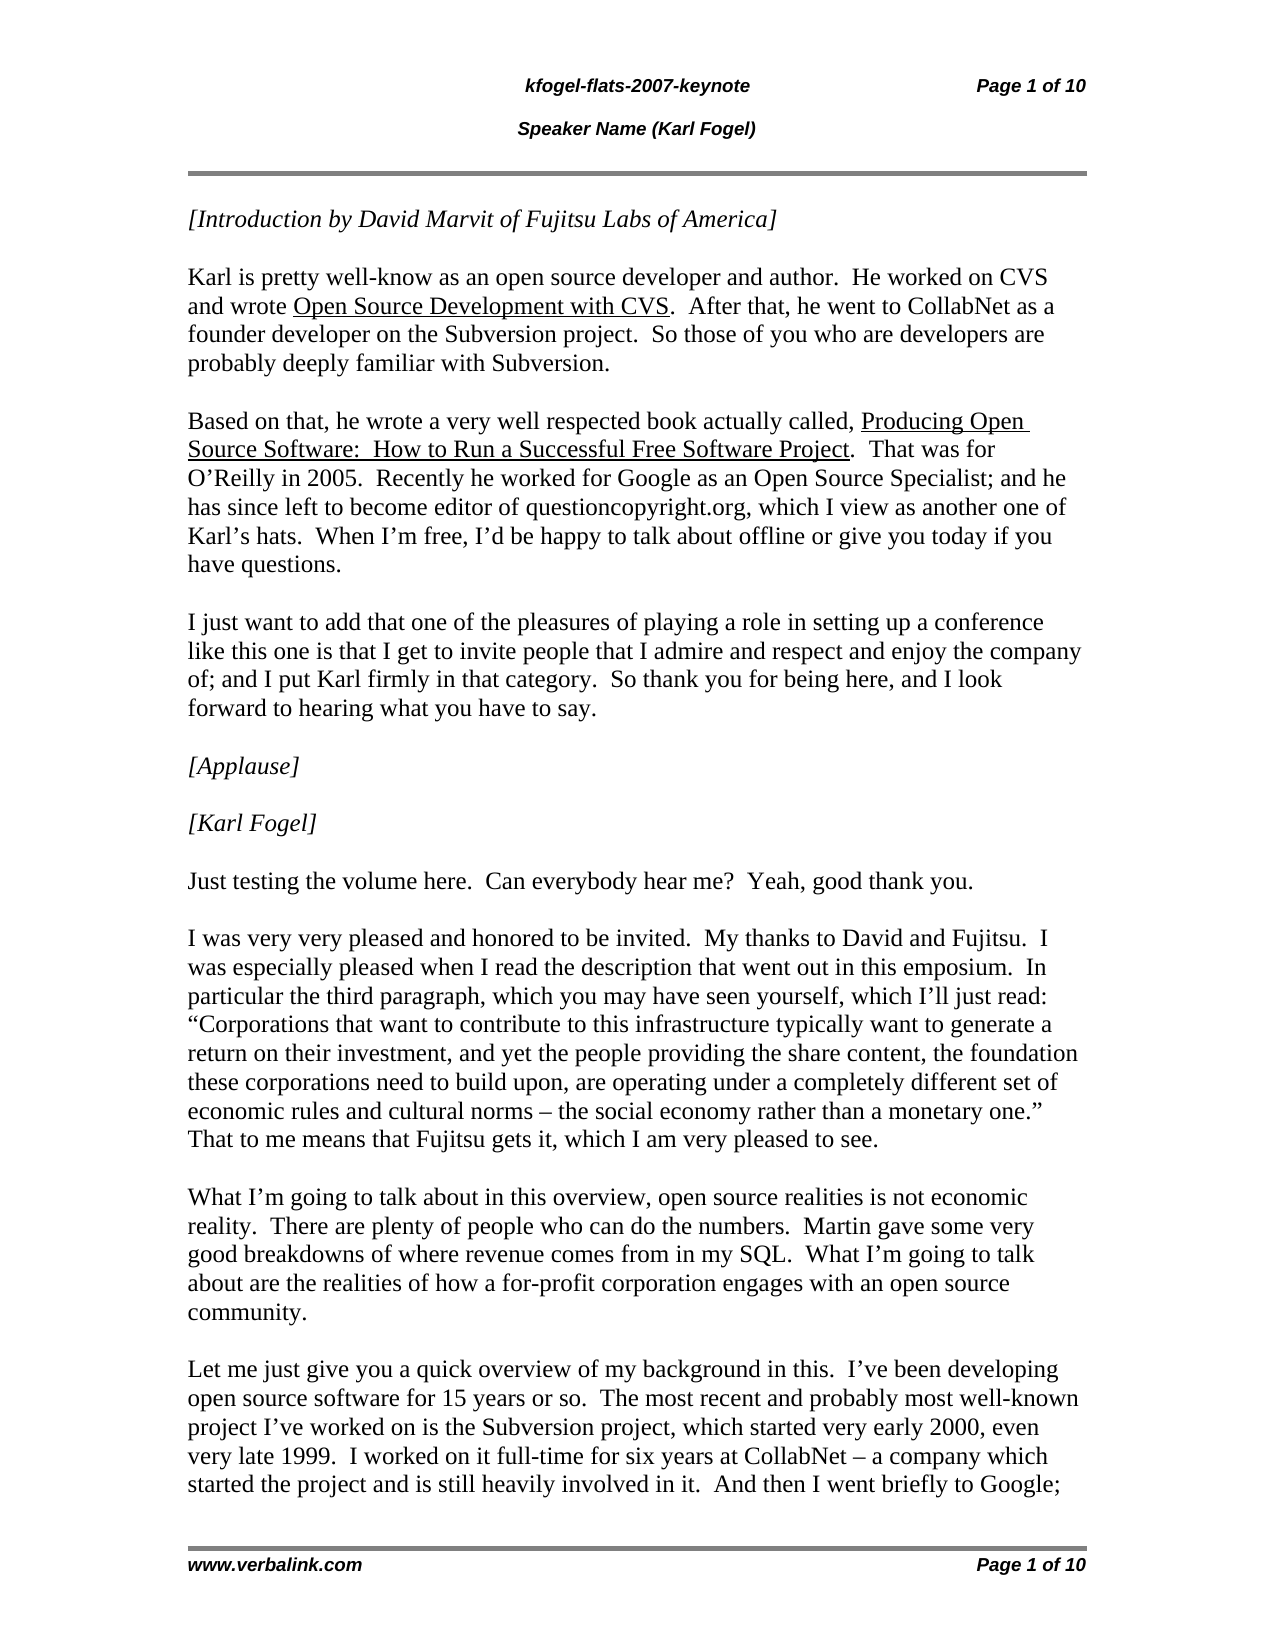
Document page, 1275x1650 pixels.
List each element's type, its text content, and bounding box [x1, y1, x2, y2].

text What I’m going to talk about in this overview, open source realities is not economic reality. There are plenty of people who can do the numbers. Martin gave some very good breakdowns of where revenue comes from in my SQL. What I’m going to talk about are the realities of how a for-profit corporation engages with an open source community. [187, 1182, 1087, 1326]
text I just want to add that one of the pleasures of playing a role in setting up a conference like this one is that I get to invite people that I admire and respect and enjoy the company of; and I put Karl firmly in that category. So thank you for being here, and I look forward to hearing what you have to say. [187, 607, 1087, 722]
text I was very very pleased and honored to be invited. My thanks to David and Fujitsu. I was especially pleased when I read the description that went out in this emposium. In particular the third paragraph, which you may have seen yourself, which I’ll just read: “Corporations that want to contribute to this infrastructure typically want to generate a return on their investment, and yet the people providing the share content, the foundation these corporations need to build upon, are operating under a completely different set of economic rules and cultural norms – the social economy rather than a monetary one.” That to me means that Fujitsu gets it, which I am very pleased to see. [187, 923, 1087, 1153]
text [Karl Fogel] [187, 808, 1087, 837]
text [Applause] [187, 751, 1087, 779]
text Based on that, he wrote a very well respected book actually called, Producing Open Source Software: How to Run a Successful Free Software Project. That was for O’Reilly in 2005. Recently he worked for Google as an Open Source Specialist; and he has since left to become editor of questioncopyright.org, which I view as another one of Karl’s hats. When I’m free, I’d be happy to talk about offline or give you today if you have questions. [187, 406, 1087, 578]
text Just testing the volume here. Can everybody hear me? Yeah, good thank you. [187, 866, 1087, 894]
text Karl is pretty well-know as an open source developer and author. He worked on CVS and wrote Open Source Development with CVS. After that, he went to CollabNet as a founder developer on the Subversion project. So those of you who are developers are probably deeply familiar with Subversion. [187, 262, 1087, 377]
text Let me just give you a quick overview of my background in this. I’ve been developing open source software for 15 years or so. The most recent and probably most well-known project I’ve worked on is the Subversion project, which started very early 2000, even very late 1999. I worked on it full-time for six years at CollabNet – a company which started the project and is still heavily involved in it. And then I went briefly to Google; [187, 1354, 1087, 1498]
text [Introduction by David Marvit of Fujitsu Labs of America] [187, 204, 1087, 233]
